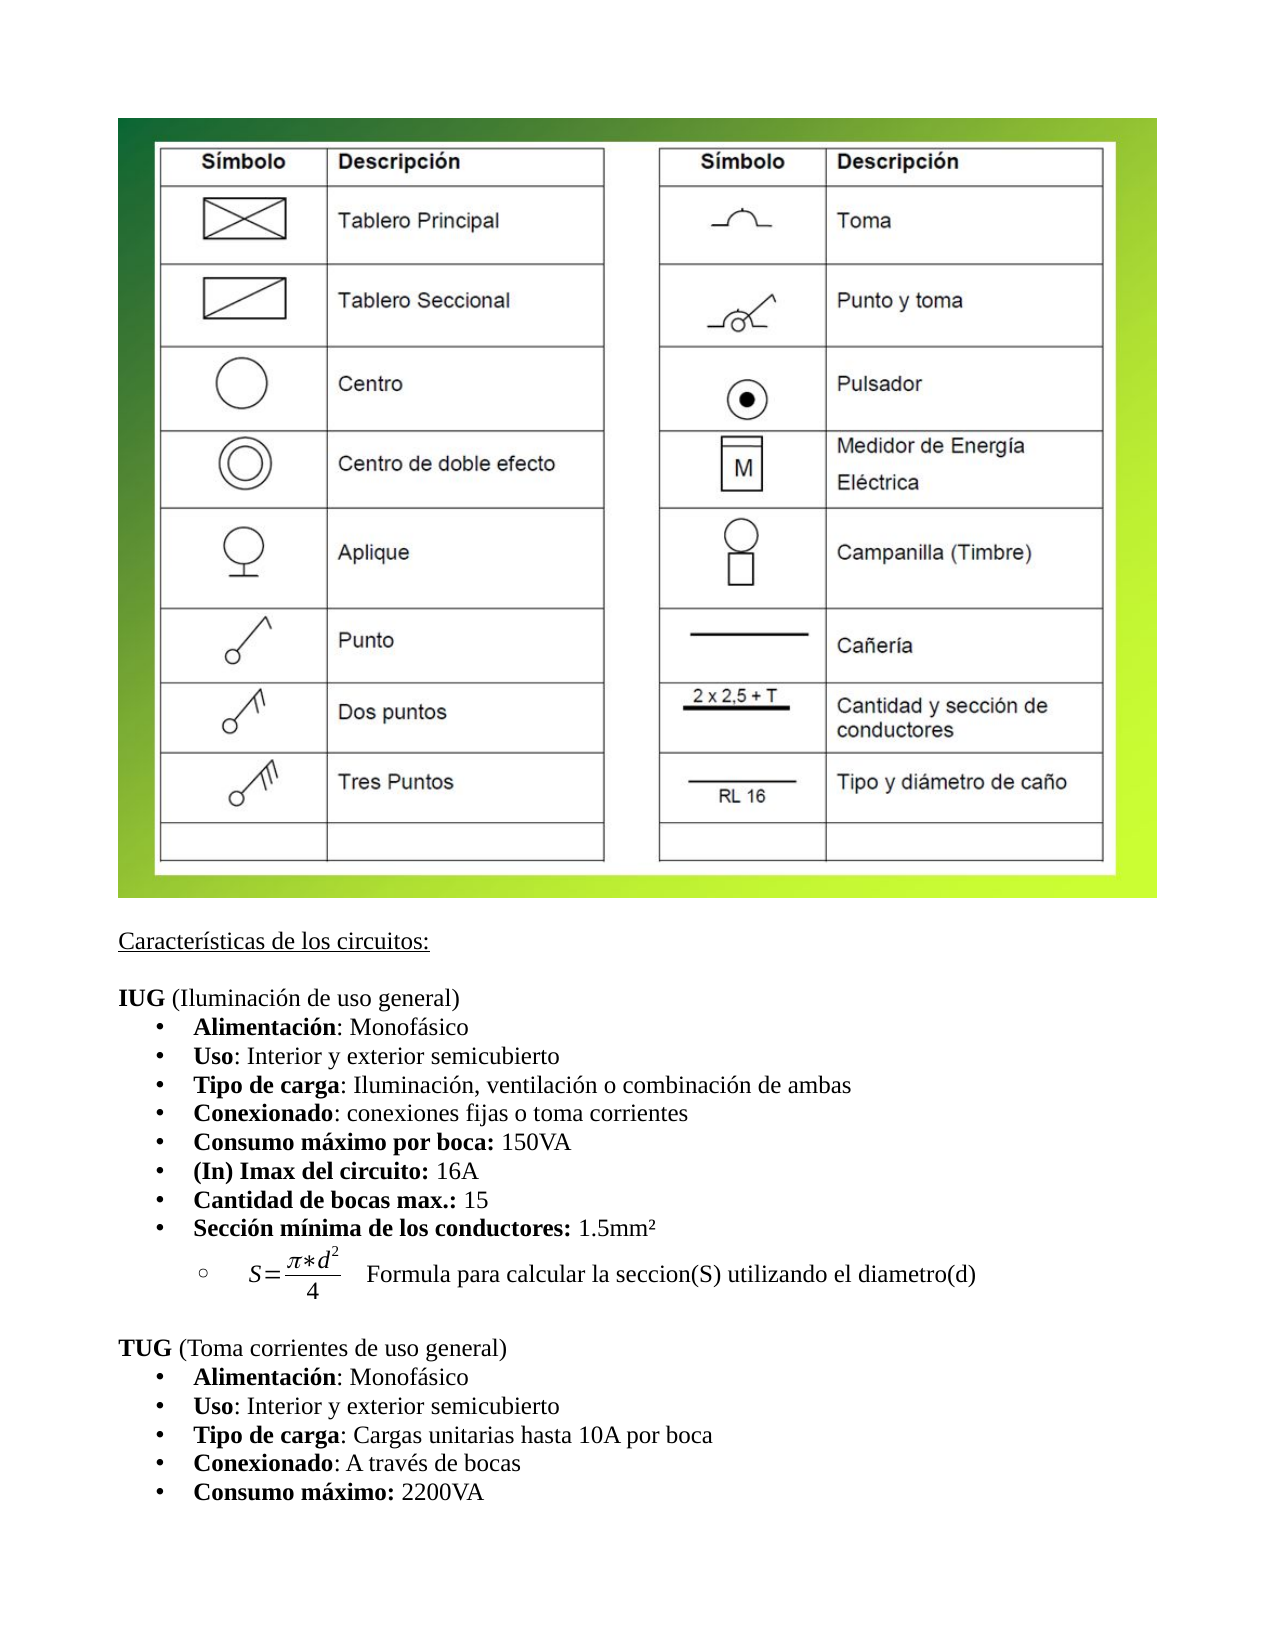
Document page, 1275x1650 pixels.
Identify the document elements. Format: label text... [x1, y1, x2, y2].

list Conexionado: conexiones fijas o toma corrientes [156, 1098, 1157, 1127]
list (In) Imax del circuito: 16A [156, 1156, 1157, 1185]
list Consumo máximo: 2200VA [156, 1477, 1157, 1506]
list Alimentación: Monofásico [156, 1012, 1157, 1041]
list Cantidad de bocas max.: 15 [156, 1185, 1157, 1213]
list Tipo de carga: Cargas unitarias hasta 10A por boca [156, 1420, 1157, 1448]
list Uso: Interior y exterior semicubierto [156, 1391, 1157, 1420]
list Tipo de carga: Iluminación, ventilación o combinación de ambas [156, 1070, 1157, 1098]
list Conexionado: A través de bocas [156, 1448, 1157, 1477]
picture [118, 118, 1157, 898]
list Uso: Interior y exterior semicubierto [156, 1041, 1157, 1070]
list Sección mínima de los conductores: 1.5mm² [156, 1213, 1157, 1242]
list Formula para calcular la seccion(S) utilizando el diametro(d) [193, 1242, 1157, 1305]
text Características de los circuitos: [118, 898, 1157, 955]
list Consumo máximo por boca: 150VA [156, 1127, 1157, 1156]
text IUG (Iluminación de uso general) [118, 983, 1157, 1012]
text TUG (Toma corrientes de uso general) [118, 1333, 1157, 1362]
list Alimentación: Monofásico [156, 1362, 1157, 1391]
